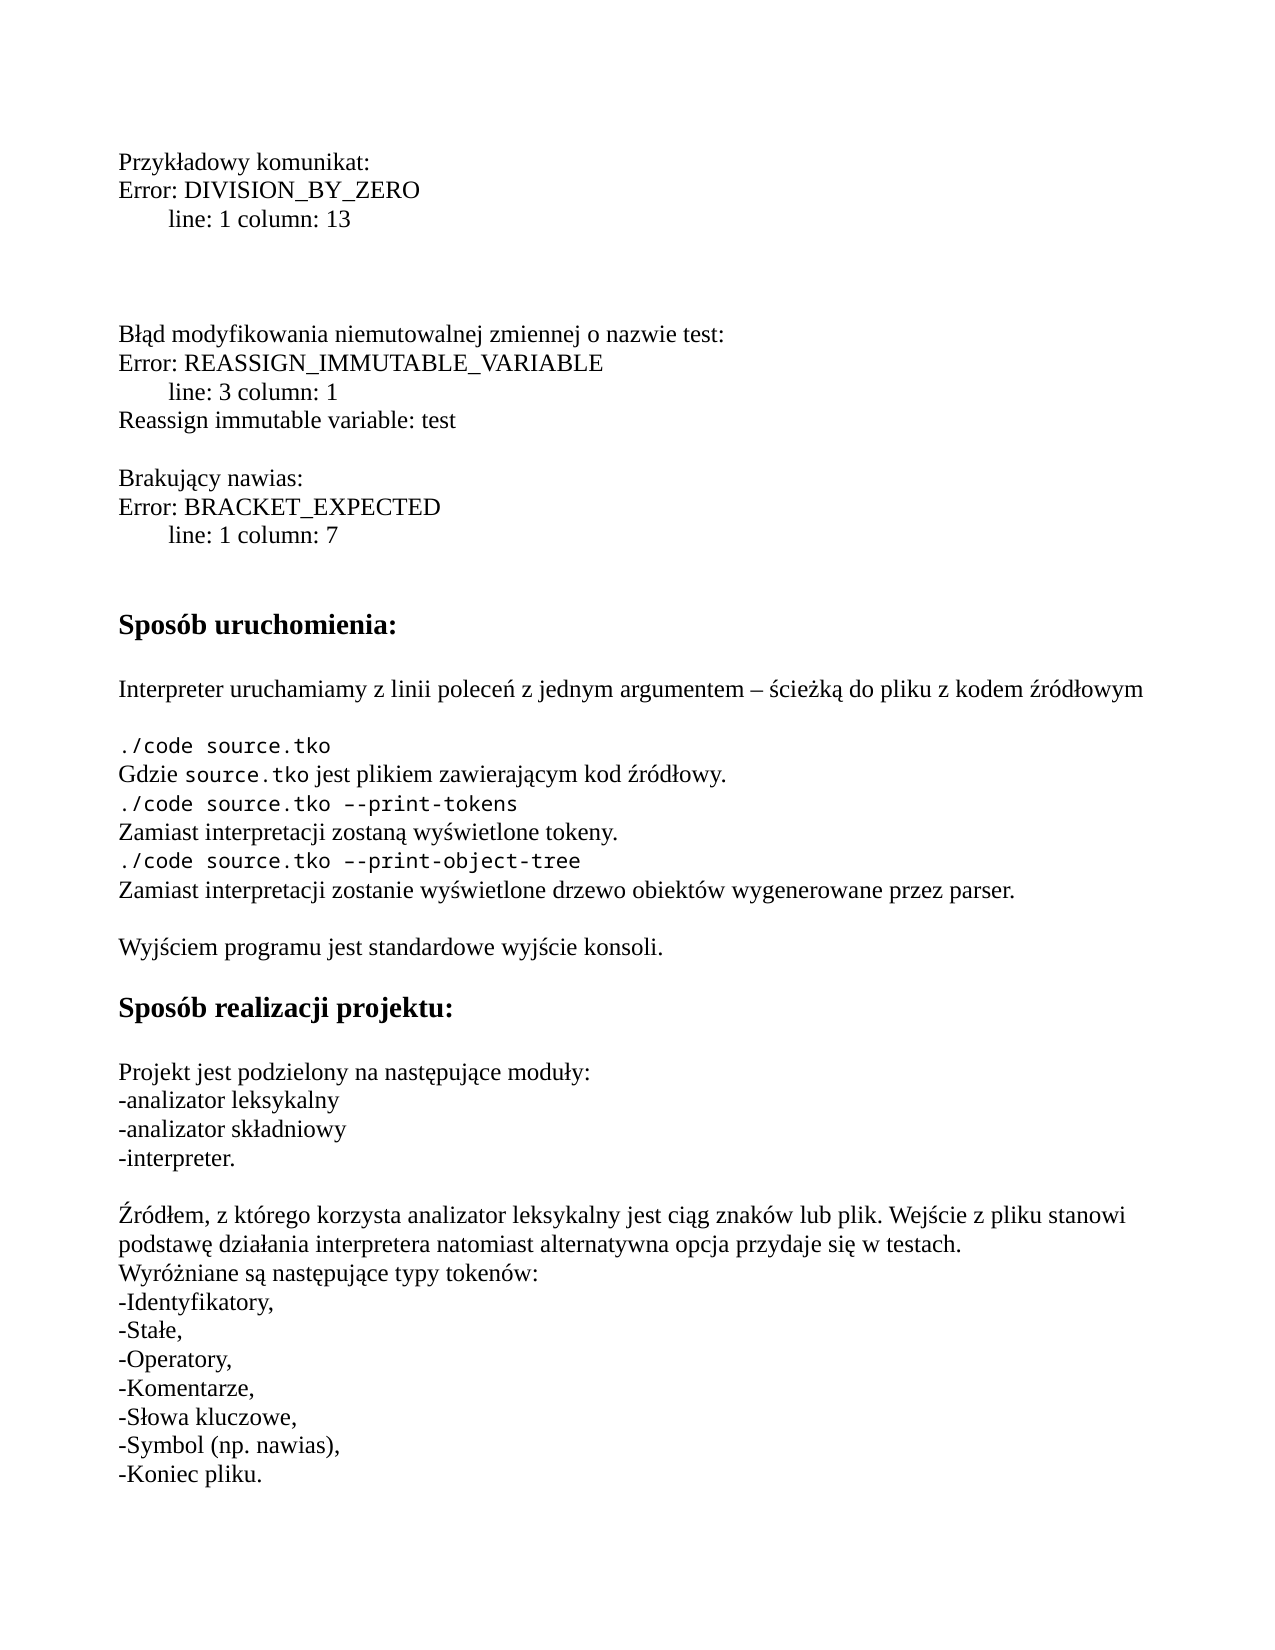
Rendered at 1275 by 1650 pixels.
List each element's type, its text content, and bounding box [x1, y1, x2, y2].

text -analizator składniowy [118, 1114, 1157, 1143]
text Error: REASSIGN_IMMUTABLE_VARIABLE [118, 348, 1157, 377]
text Wyróżniane są następujące typy tokenów: [118, 1258, 1157, 1287]
text Sposób uruchomienia: [118, 607, 1157, 640]
text line: 1 column: 13 [118, 204, 1157, 233]
text -Identyfikatory, [118, 1287, 1157, 1316]
text -Słowa kluczowe, [118, 1402, 1157, 1431]
text Wyjściem programu jest standardowe wyjście konsoli. [118, 932, 1157, 961]
text Sposób realizacji projektu: [118, 990, 1157, 1023]
text Zamiast interpretacji zostanie wyświetlone drzewo obiektów wygenerowane przez parser. [118, 875, 1157, 903]
text -Operatory, [118, 1344, 1157, 1373]
text -Koniec pliku. [118, 1459, 1157, 1488]
text ./code source.tko –-print-tokens [118, 789, 1157, 817]
text Reassign immutable variable: test [118, 406, 1157, 434]
text line: 3 column: 1 [118, 377, 1157, 406]
text -Stałe, [118, 1316, 1157, 1344]
text line: 1 column: 7 [118, 521, 1157, 549]
text ./code source.tko [118, 731, 1157, 759]
text Źródłem, z którego korzysta analizator leksykalny jest ciąg znaków lub plik. Wejście z pliku stanowi podstawę działania interpretera natomiast alternatywna opcja przydaje się w testach. [118, 1201, 1157, 1258]
text Interpreter uruchamiamy z linii poleceń z jednym argumentem – ścieżką do pliku z kodem źródłowym [118, 674, 1157, 703]
text ./code source.tko –-print-object-tree [118, 846, 1157, 875]
text Projekt jest podzielony na następujące moduły: -analizator leksykalny [118, 1057, 1157, 1114]
text -Symbol (np. nawias), [118, 1431, 1157, 1459]
text -Komentarze, [118, 1373, 1157, 1402]
text Error: DIVISION_BY_ZERO [118, 176, 1157, 204]
text Brakujący nawias: [118, 463, 1157, 492]
text Przykładowy komunikat: [118, 147, 1157, 176]
text Błąd modyfikowania niemutowalnej zmiennej o nazwie test: [118, 319, 1157, 348]
text Gdzie source.tko jest plikiem zawierającym kod źródłowy. [118, 759, 1157, 789]
text Error: BRACKET_EXPECTED [118, 492, 1157, 521]
text -interpreter. [118, 1143, 1157, 1172]
text Zamiast interpretacji zostaną wyświetlone tokeny. [118, 817, 1157, 846]
